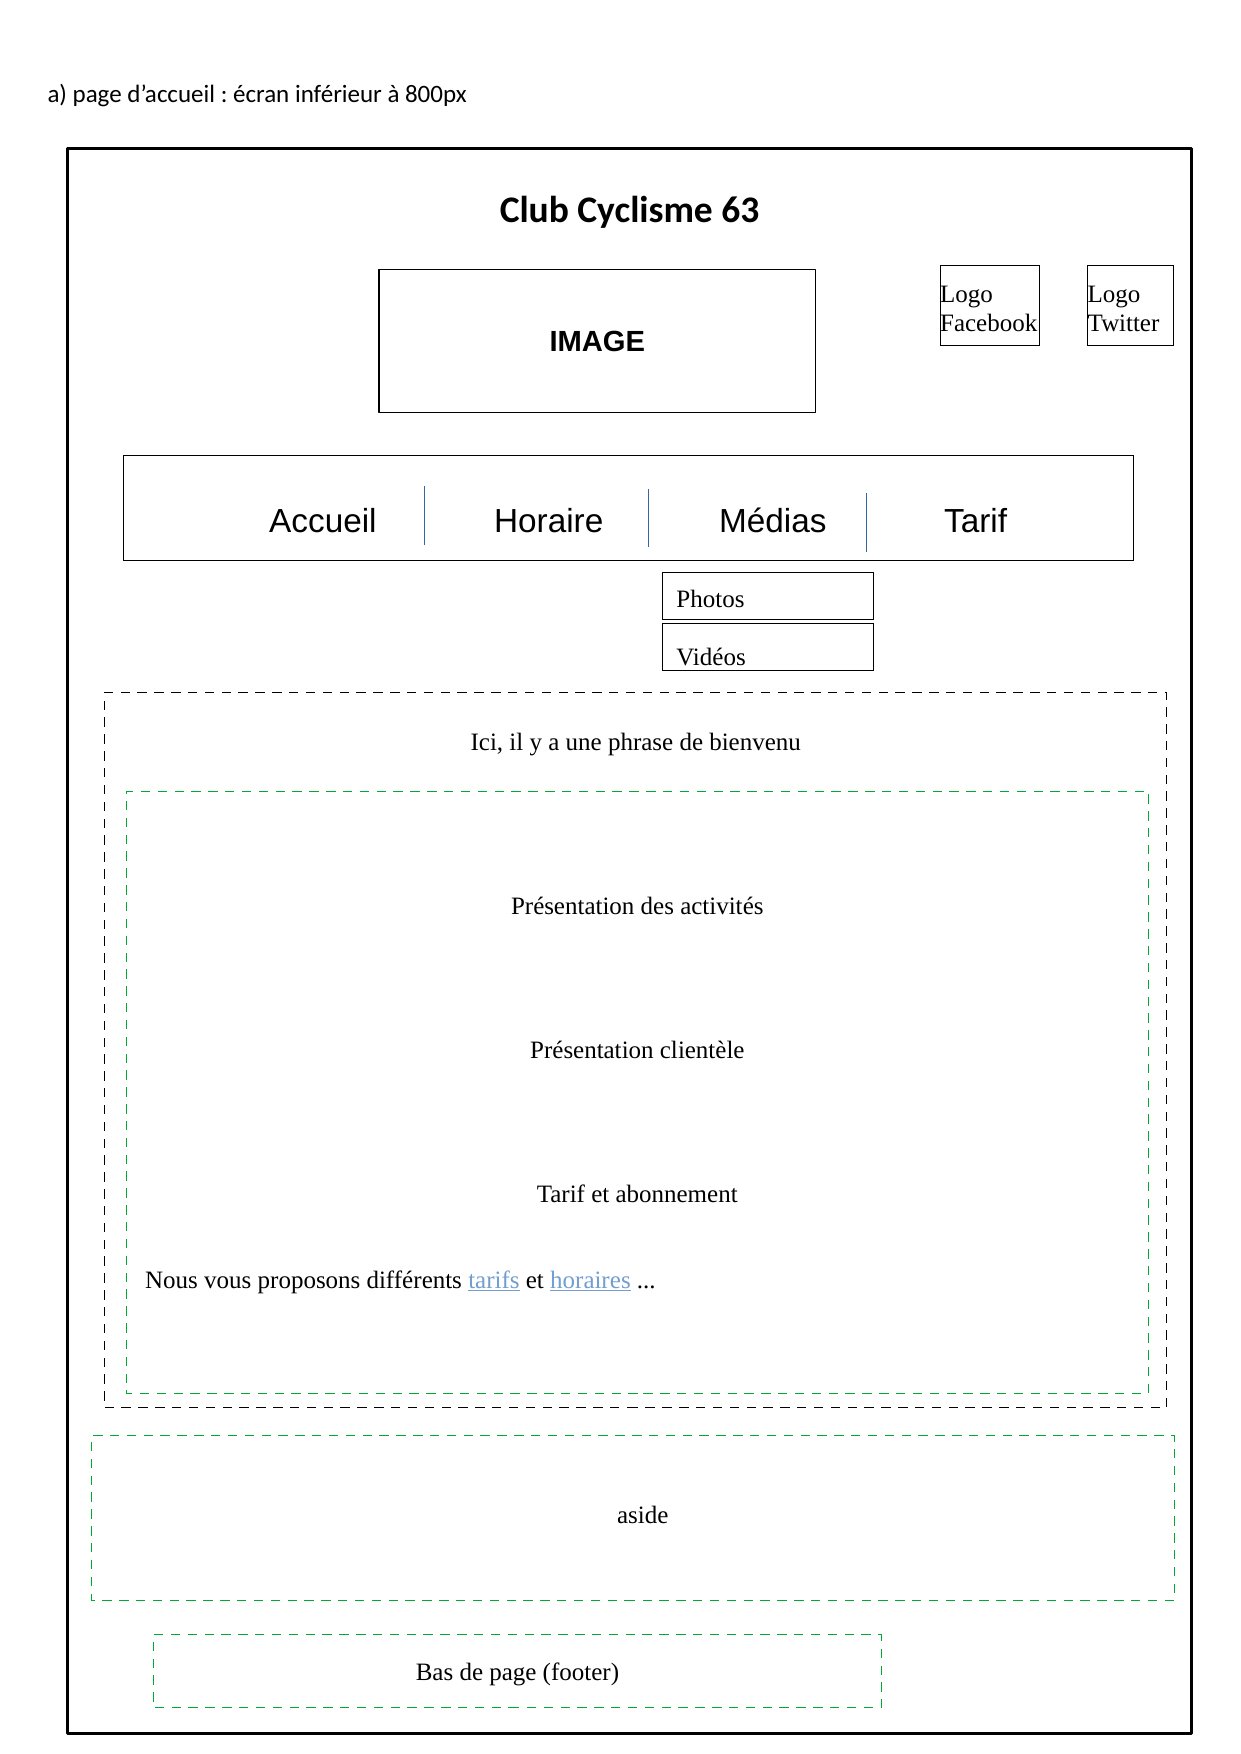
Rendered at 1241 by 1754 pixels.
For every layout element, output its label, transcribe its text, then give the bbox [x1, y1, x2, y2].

text a) page d’accueil : écran inférieur à 800px [47, 78, 1193, 108]
